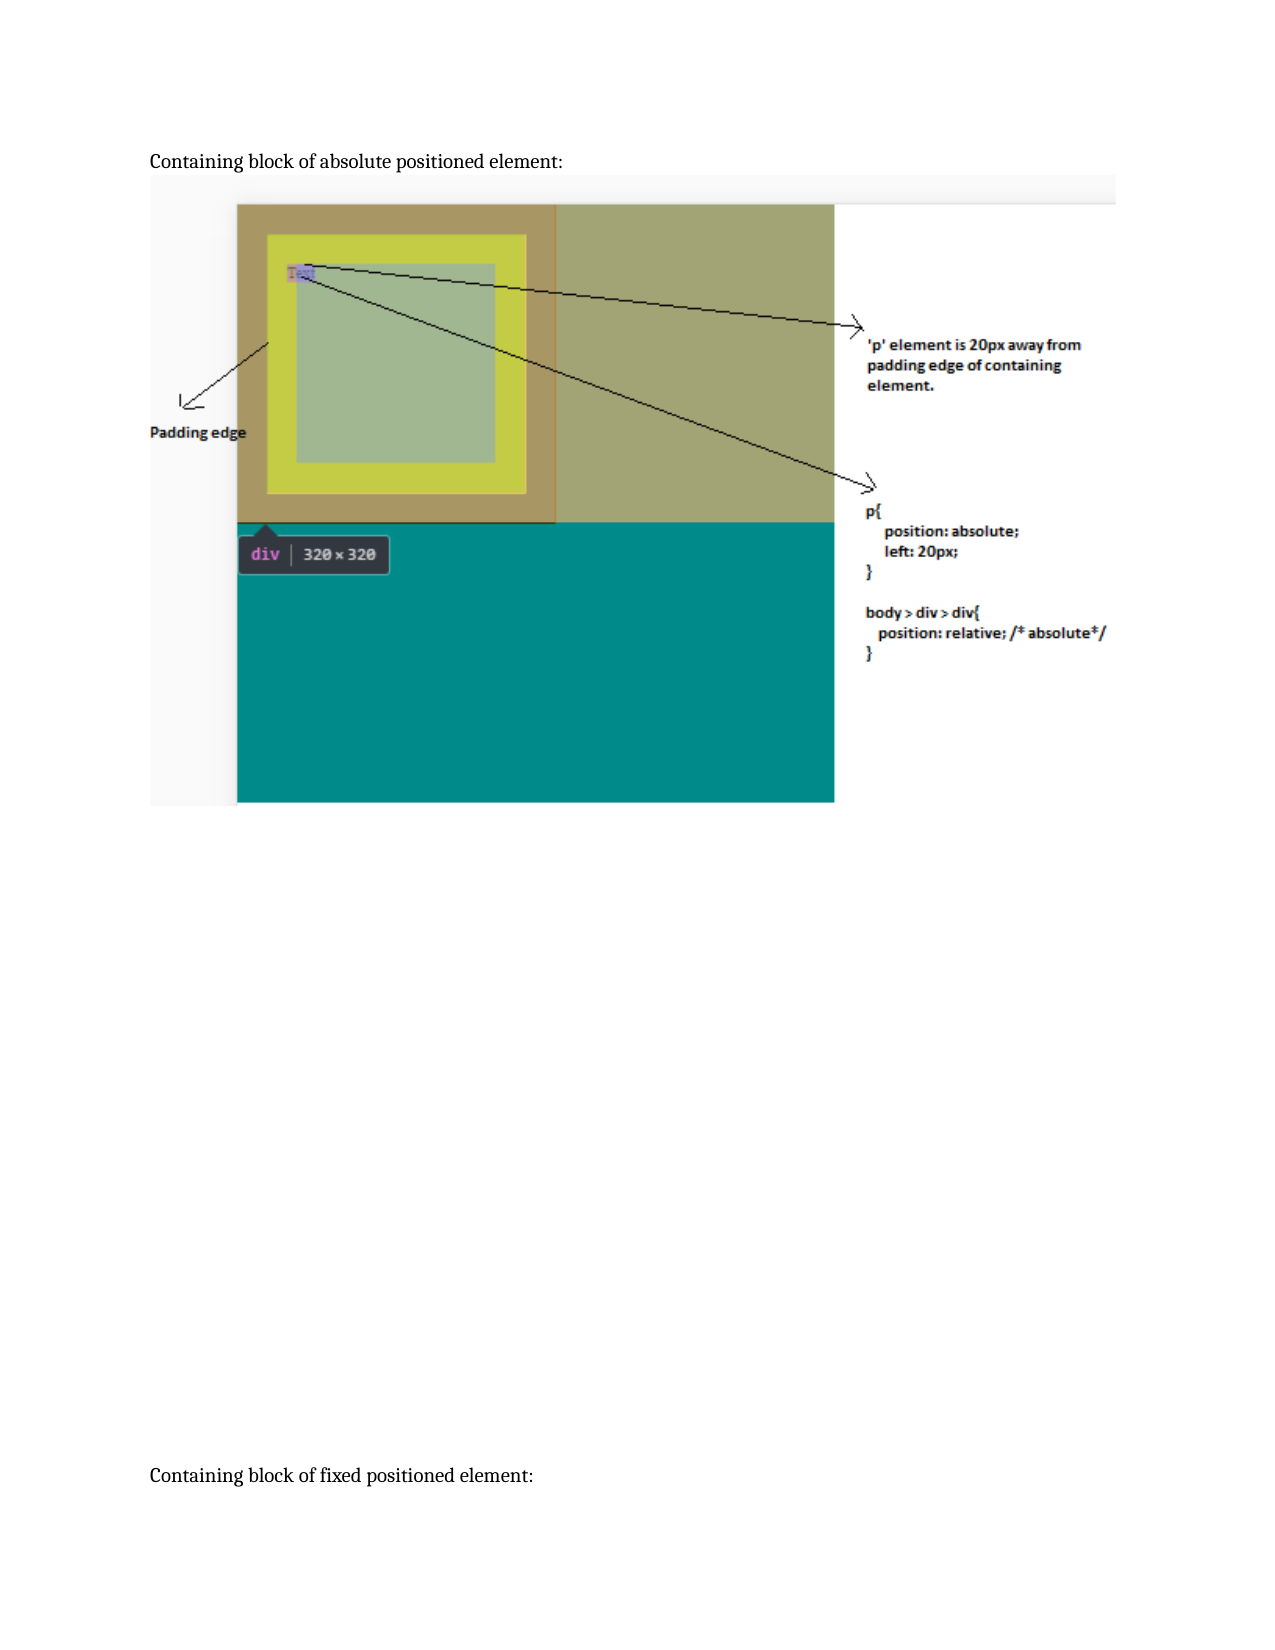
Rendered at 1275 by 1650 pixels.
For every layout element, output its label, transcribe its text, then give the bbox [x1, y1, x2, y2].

text Containing block of absolute positioned element: [150, 150, 1125, 807]
picture [150, 175, 1116, 806]
text Containing block of fixed positioned element: [150, 1463, 1125, 1487]
